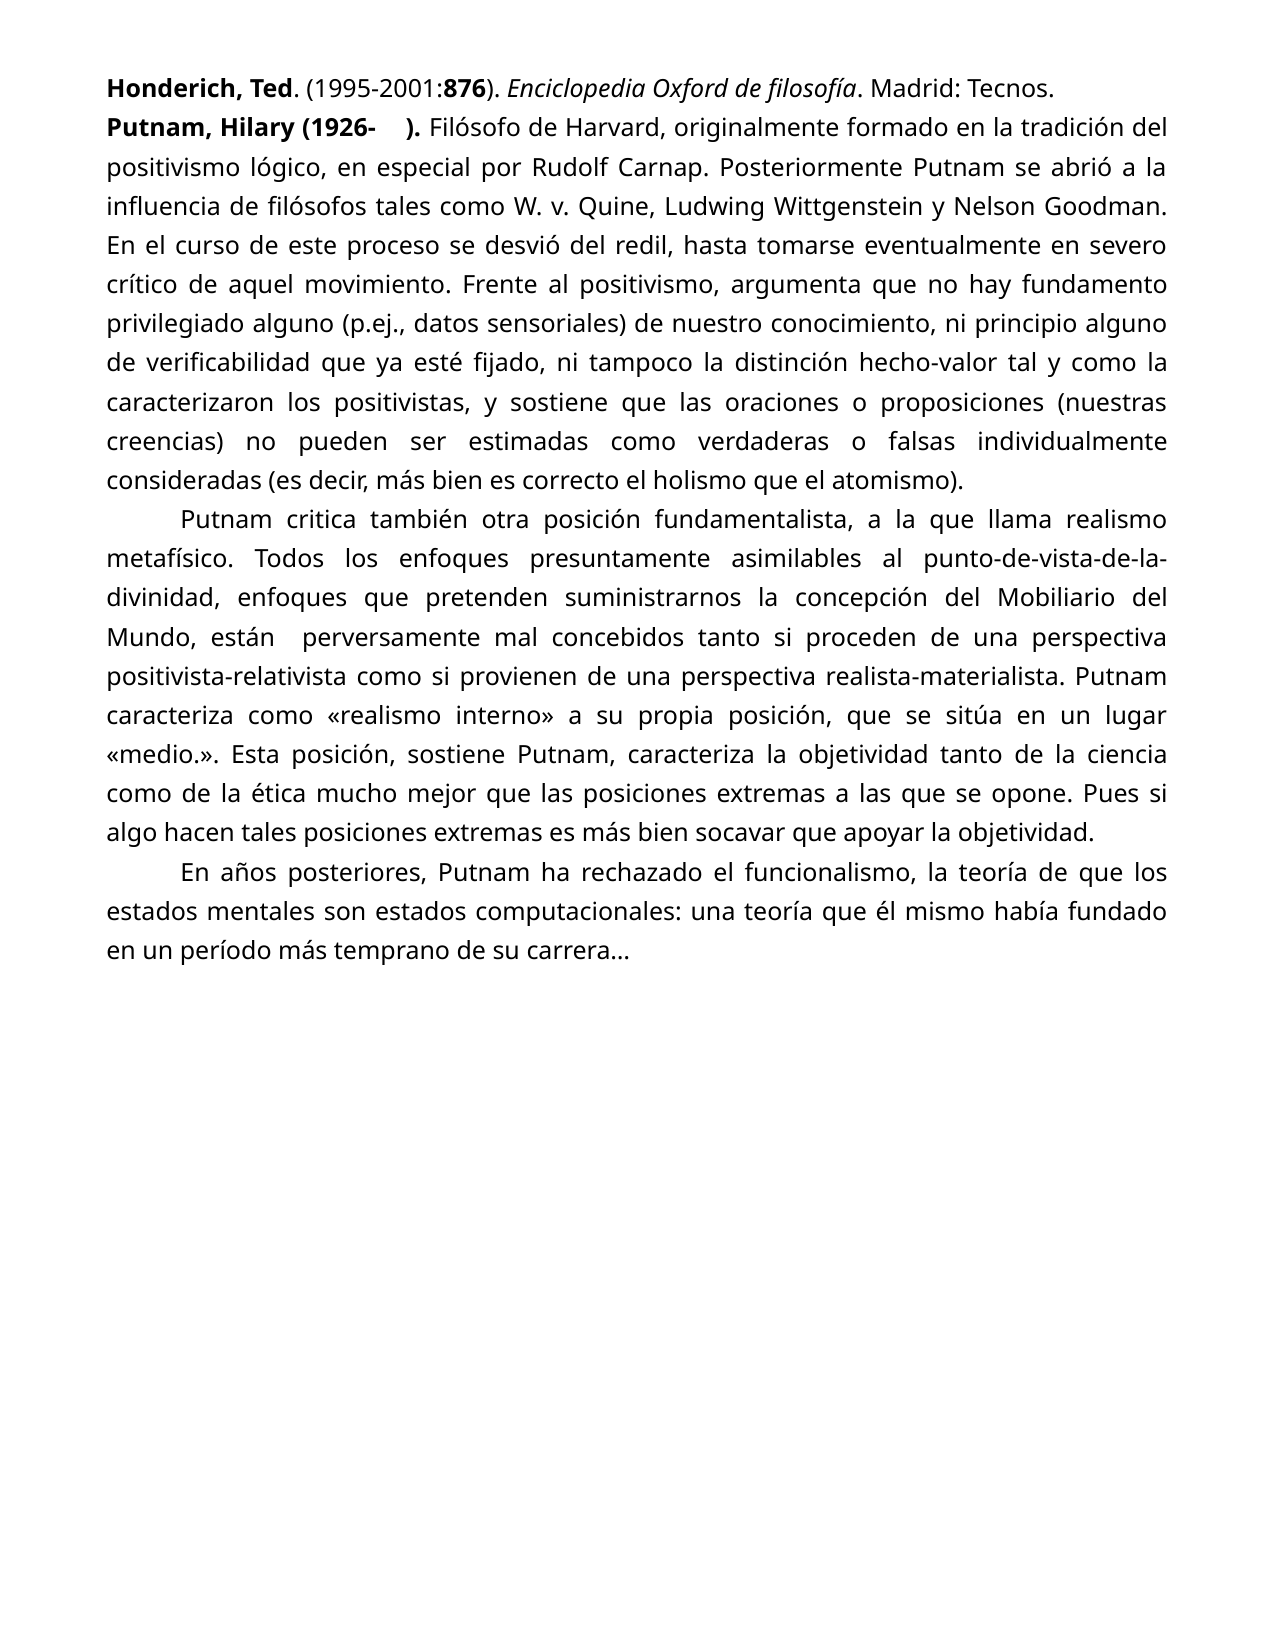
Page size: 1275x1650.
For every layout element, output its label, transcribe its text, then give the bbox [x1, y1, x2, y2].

text Putnam, Hilary (1926- ). Filósofo de Harvard, originalmente formado en la tradición del positivismo lógico, en especial por Rudolf Carnap. Posteriormente Putnam se abrió a la influencia de filósofos tales como W. v. Quine, Ludwing Wittgenstein y Nelson Goodman. En el curso de este proceso se desvió del redil, hasta tomarse eventualmente en severo crítico de aquel movimiento. Frente al positivismo, argumenta que no hay fundamento privilegiado alguno (p.ej., datos sensoriales) de nuestro conocimiento, ni principio alguno de verificabilidad que ya esté fijado, ni tampoco la distinción hecho-valor tal y como la caracterizaron los positivistas, y sostiene que las oraciones o proposiciones (nuestras creencias) no pueden ser estimadas como verdaderas o falsas individualmente consideradas (es decir, más bien es correcto el holismo que el atomismo). [106, 110, 1169, 497]
text En años posteriores, Putnam ha rechazado el funcionalismo, la teoría de que los estados mentales son estados computacionales: una teoría que él mismo había fundado en un período más temprano de su carrera… [106, 854, 1169, 967]
text Putnam critica también otra posición fundamentalista, a la que llama realismo metafísico. Todos los enfoques presuntamente asimilables al punto-de-vista-de-la-divinidad, enfoques que pretenden suministrarnos la concepción del Mobiliario del Mundo, están perversamente mal concebidos tanto si proceden de una perspectiva positivista-relativista como si provienen de una perspectiva realista-materialista. Putnam caracteriza como «realismo interno» a su propia posición, que se sitúa en un lugar «medio.». Esta posición, sostiene Putnam, caracteriza la objetividad tanto de la ciencia como de la ética mucho mejor que las posiciones extremas a las que se opone. Pues si algo hacen tales posiciones extremas es más bien socavar que apoyar la objetividad. [106, 502, 1169, 849]
text Honderich, Ted. (1995-2001:876). Enciclopedia Oxford de filosofía. Madrid: Tecnos. [106, 71, 1169, 105]
